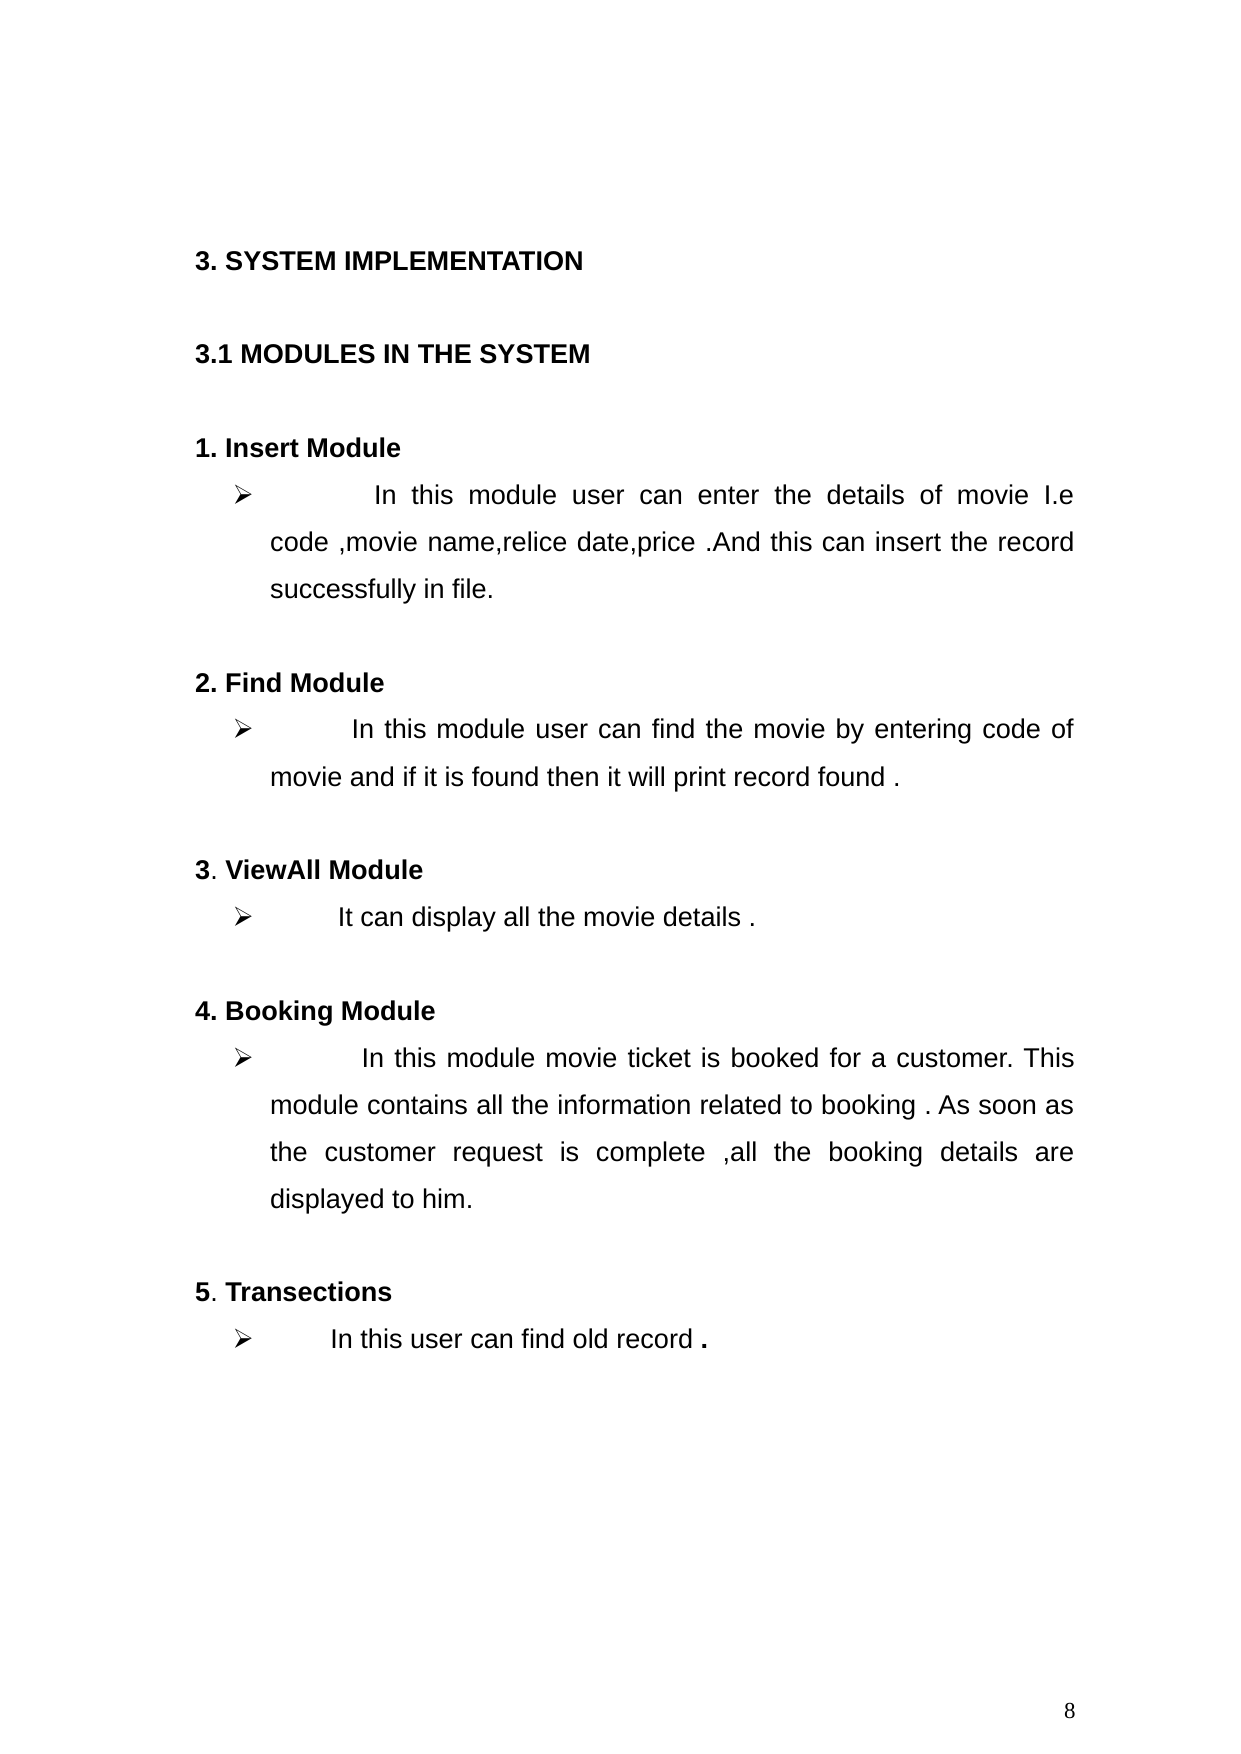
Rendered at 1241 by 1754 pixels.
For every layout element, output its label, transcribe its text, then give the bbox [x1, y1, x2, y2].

list In this module user can enter the details of movie I.e code ,movie name,relice date,price .And this can insert the record successfully in file. [232, 479, 1075, 604]
text 4. Booking Module [195, 995, 1075, 1026]
list In this user can find old record . [232, 1323, 1075, 1354]
text 5. Transections [195, 1276, 1075, 1308]
list In this module user can find the movie by entering code of movie and if it is found then it will print record found . [232, 713, 1075, 792]
list In this module movie ticket is booked for a customer. This module contains all the information related to booking . As soon as the customer request is complete ,all the booking details are displayed to him. [232, 1042, 1075, 1214]
text 1. Insert Module [195, 432, 1075, 463]
list It can display all the movie details . [232, 901, 1075, 932]
text 2. Find Module [195, 667, 1075, 698]
text 3.1 MODULES IN THE SYSTEM [195, 338, 1075, 370]
text 3. ViewAll Module [195, 854, 1075, 886]
text 3. SYSTEM IMPLEMENTATION [195, 245, 1075, 276]
